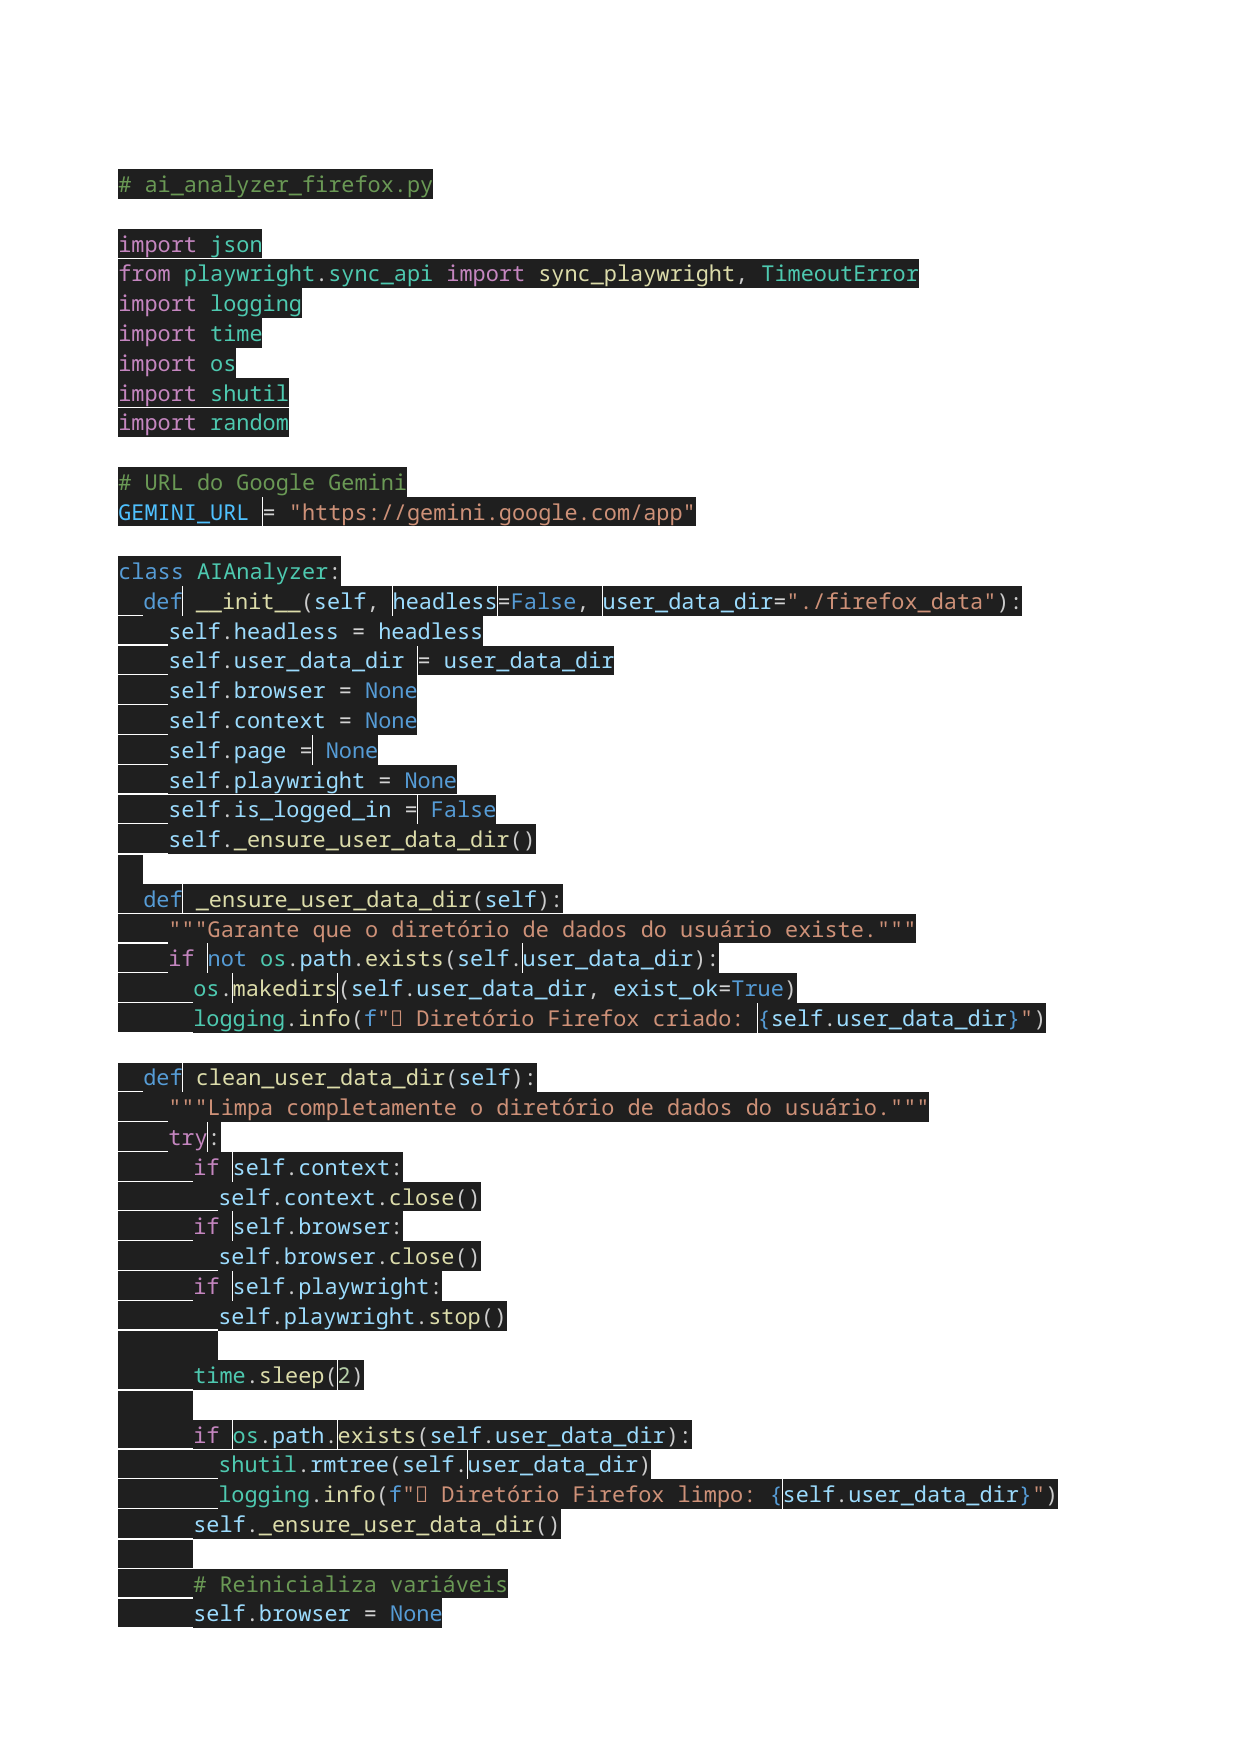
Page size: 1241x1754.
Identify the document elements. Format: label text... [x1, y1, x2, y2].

text self.playwright = None [118, 765, 1122, 794]
text # URL do Google Gemini [118, 467, 1122, 497]
text if os.path.exists(self.user_data_dir): [118, 1420, 1122, 1449]
text self.headless = headless [118, 616, 1122, 646]
text # ai_analyzer_firefox.py [118, 169, 1122, 199]
text def clean_user_data_dir(self): [118, 1062, 1122, 1092]
text import random [118, 407, 1122, 437]
text try: [118, 1122, 1122, 1152]
text self._ensure_user_data_dir() [118, 824, 1122, 854]
text self.context.close() [118, 1182, 1122, 1211]
text self.playwright.stop() [118, 1301, 1122, 1331]
text if self.context: [118, 1152, 1122, 1182]
text self.user_data_dir = user_data_dir [118, 646, 1122, 675]
text def __init__(self, headless=False, user_data_dir="./firefox_data"): [118, 586, 1122, 616]
text GEMINI_URL = "https://gemini.google.com/app" [118, 497, 1122, 526]
text import logging [118, 288, 1122, 318]
text if self.browser: [118, 1211, 1122, 1241]
text logging.info(f"📁 Diretório Firefox criado: {self.user_data_dir}") [118, 1003, 1122, 1033]
text """Limpa completamente o diretório de dados do usuário.""" [118, 1092, 1122, 1122]
text # Reinicializa variáveis [118, 1568, 1122, 1598]
text import os [118, 348, 1122, 378]
text self.page = None [118, 735, 1122, 765]
text import shutil [118, 378, 1122, 407]
text self.browser.close() [118, 1241, 1122, 1271]
text self.context = None [118, 705, 1122, 735]
text self.browser = None [118, 1598, 1122, 1628]
text """Garante que o diretório de dados do usuário existe.""" [118, 913, 1122, 943]
text self._ensure_user_data_dir() [118, 1509, 1122, 1539]
text self.is_logged_in = False [118, 794, 1122, 824]
text if self.playwright: [118, 1271, 1122, 1301]
text def _ensure_user_data_dir(self): [118, 884, 1122, 913]
text shutil.rmtree(self.user_data_dir) [118, 1449, 1122, 1479]
text from playwright.sync_api import sync_playwright, TimeoutError [118, 258, 1122, 288]
text time.sleep(2) [118, 1360, 1122, 1390]
text import json [118, 229, 1122, 258]
text os.makedirs(self.user_data_dir, exist_ok=True) [118, 973, 1122, 1003]
text self.browser = None [118, 675, 1122, 705]
text import time [118, 318, 1122, 348]
text class AIAnalyzer: [118, 556, 1122, 586]
text logging.info(f"🧹 Diretório Firefox limpo: {self.user_data_dir}") [118, 1479, 1122, 1509]
text if not os.path.exists(self.user_data_dir): [118, 943, 1122, 973]
